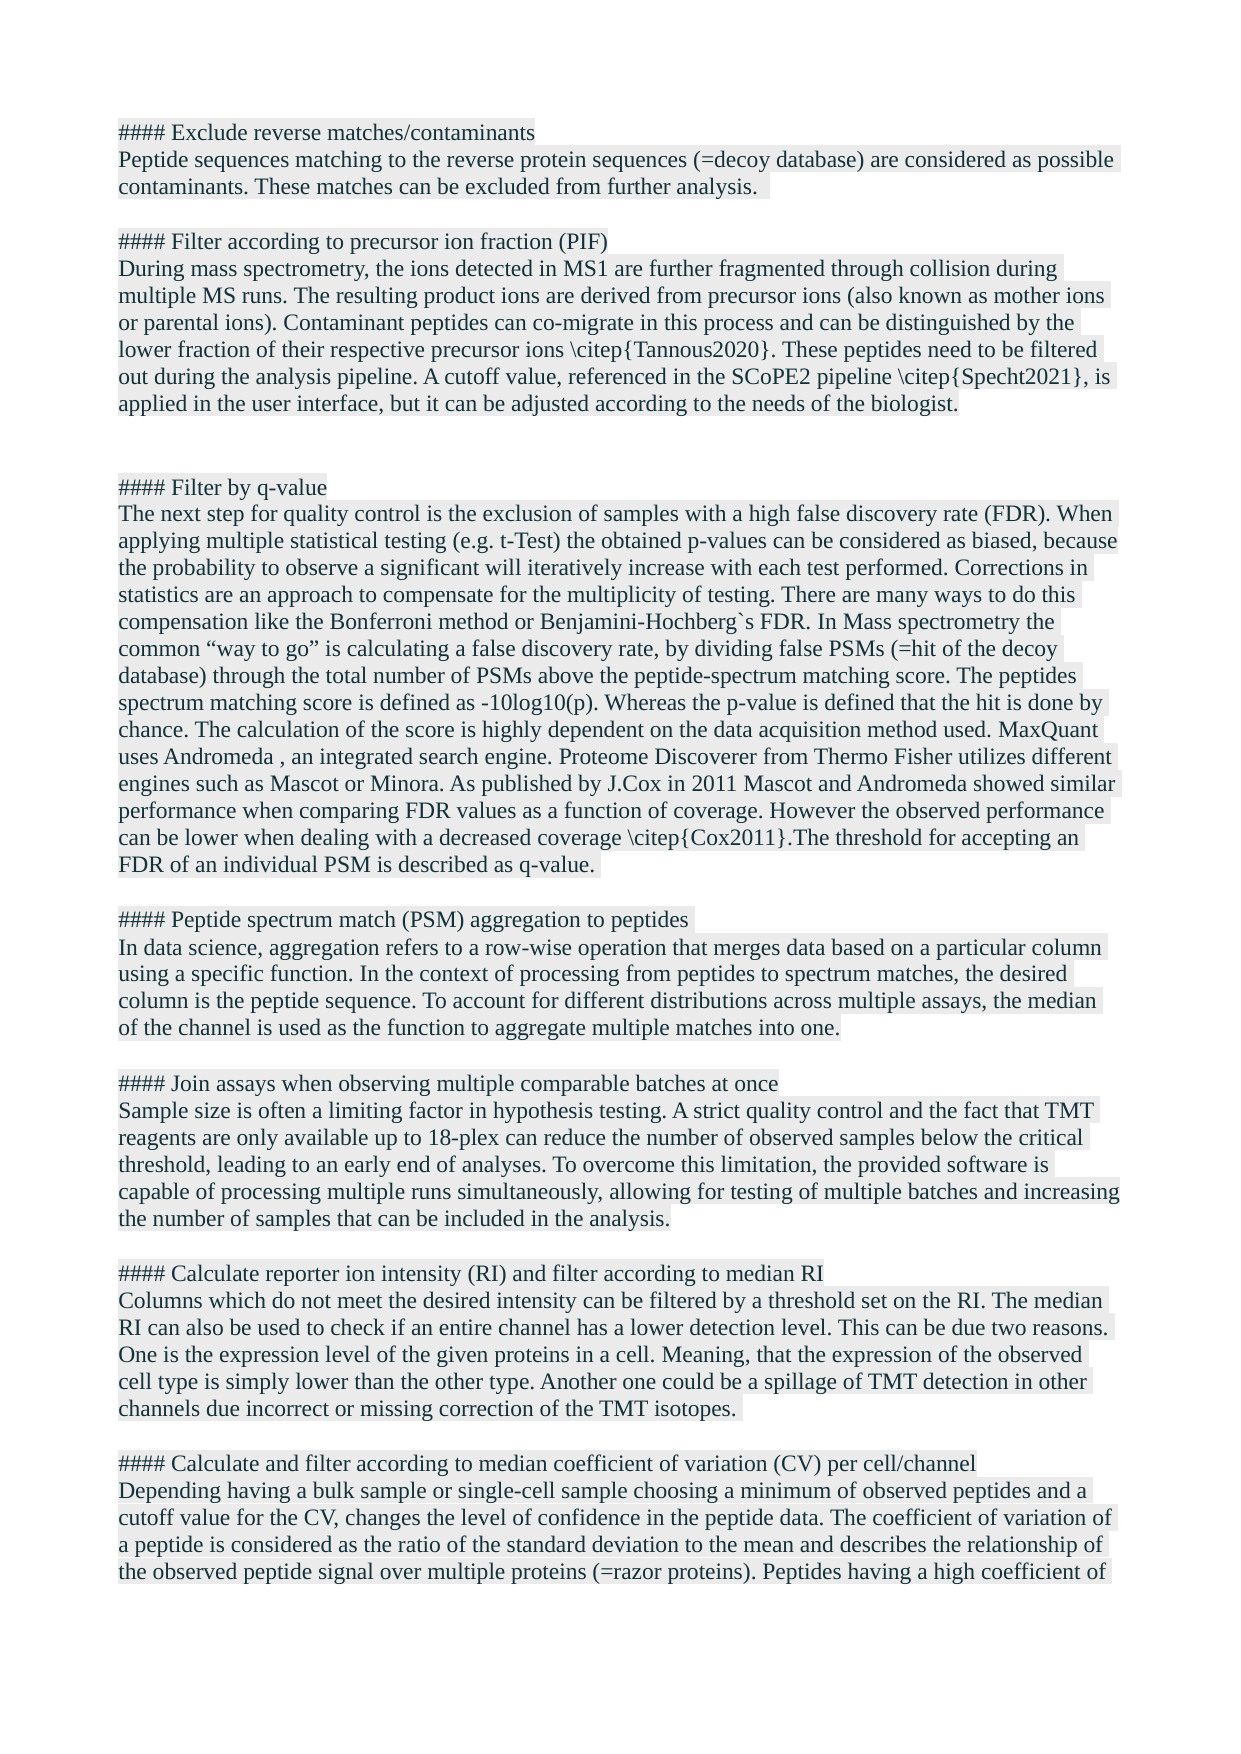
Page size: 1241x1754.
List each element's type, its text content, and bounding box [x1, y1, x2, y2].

text During mass spectrometry, the ions detected in MS1 are further fragmented through collision during multiple MS runs. The resulting product ions are derived from precursor ions (also known as mother ions or parental ions). Contaminant peptides can co-migrate in this process and can be distinguished by the lower fraction of their respective precursor ions \citep{Tannous2020}. These peptides need to be filtered out during the analysis pipeline. A cutoff value, referenced in the SCoPE2 pipeline \citep{Specht2021}, is applied in the user interface, but it can be adjusted according to the needs of the biologist. [118, 254, 1122, 416]
text #### Join assays when observing multiple comparable batches at once [118, 1069, 1122, 1096]
text #### Filter by q-value [118, 473, 1122, 500]
text Depending having a bulk sample or single-cell sample choosing a minimum of observed peptides and a cutoff value for the CV, changes the level of confidence in the peptide data. The coefficient of variation of a peptide is considered as the ratio of the standard deviation to the mean and describes the relationship of the observed peptide signal over multiple proteins (=razor proteins). Peptides having a high coefficient of [118, 1477, 1122, 1584]
text #### Exclude reverse matches/contaminants [118, 118, 1122, 145]
text #### Peptide spectrum match (PSM) aggregation to peptides [118, 906, 1122, 933]
text Columns which do not meet the desired intensity can be filtered by a threshold set on the RI. The median RI can also be used to check if an entire channel has a lower detection level. This can be due two reasons. One is the expression level of the given proteins in a cell. Meaning, that the expression of the observed cell type is simply lower than the other type. Another one could be a spillage of TMT detection in other channels due incorrect or missing correction of the TMT isotopes. [118, 1286, 1122, 1421]
text #### Calculate and filter according to median coefficient of variation (CV) per cell/channel [118, 1449, 1122, 1477]
text Sample size is often a limiting factor in hypothesis testing. A strict quality control and the fact that TMT reagents are only available up to 18-plex can reduce the number of observed samples below the critical threshold, leading to an early end of analyses. To overcome this limitation, the provided software is capable of processing multiple runs simultaneously, allowing for testing of multiple batches and increasing the number of samples that can be included in the analysis. [118, 1096, 1122, 1231]
text Peptide sequences matching to the reverse protein sequences (=decoy database) are considered as possible contaminants. These matches can be excluded from further analysis. [118, 145, 1122, 199]
text In data science, aggregation refers to a row-wise operation that merges data based on a particular column using a specific function. In the context of processing from peptides to spectrum matches, the desired column is the peptide sequence. To account for different distributions across multiple assays, the median of the channel is used as the function to aggregate multiple matches into one. [118, 933, 1122, 1041]
text The next step for quality control is the exclusion of samples with a high false discovery rate (FDR). When applying multiple statistical testing (e.g. t-Test) the obtained p-values can be considered as biased, because the probability to observe a significant will iteratively increase with each test performed. Corrections in statistics are an approach to compensate for the multiplicity of testing. There are many ways to do this compensation like the Bonferroni method or Benjamini-Hochberg`s FDR. In Mass spectrometry the common “way to go” is calculating a false discovery rate, by dividing false PSMs (=hit of the decoy database) through the total number of PSMs above the peptide-spectrum matching score. The peptides spectrum matching score is defined as -10log10(p). Whereas the p-value is defined that the hit is done by chance. The calculation of the score is highly dependent on the data acquisition method used. MaxQuant uses Andromeda , an integrated search engine. Proteome Discoverer from Thermo Fisher utilizes different engines such as Mascot or Minora. As published by J.Cox in 2011 Mascot and Andromeda showed similar performance when comparing FDR values as a function of coverage. However the observed performance can be lower when dealing with a decreased coverage \citep{Cox2011}.The threshold for accepting an FDR of an individual PSM is described as q-value. [118, 500, 1122, 878]
text #### Calculate reporter ion intensity (RI) and filter according to median RI [118, 1259, 1122, 1286]
text #### Filter according to precursor ion fraction (PIF) [118, 227, 1122, 254]
